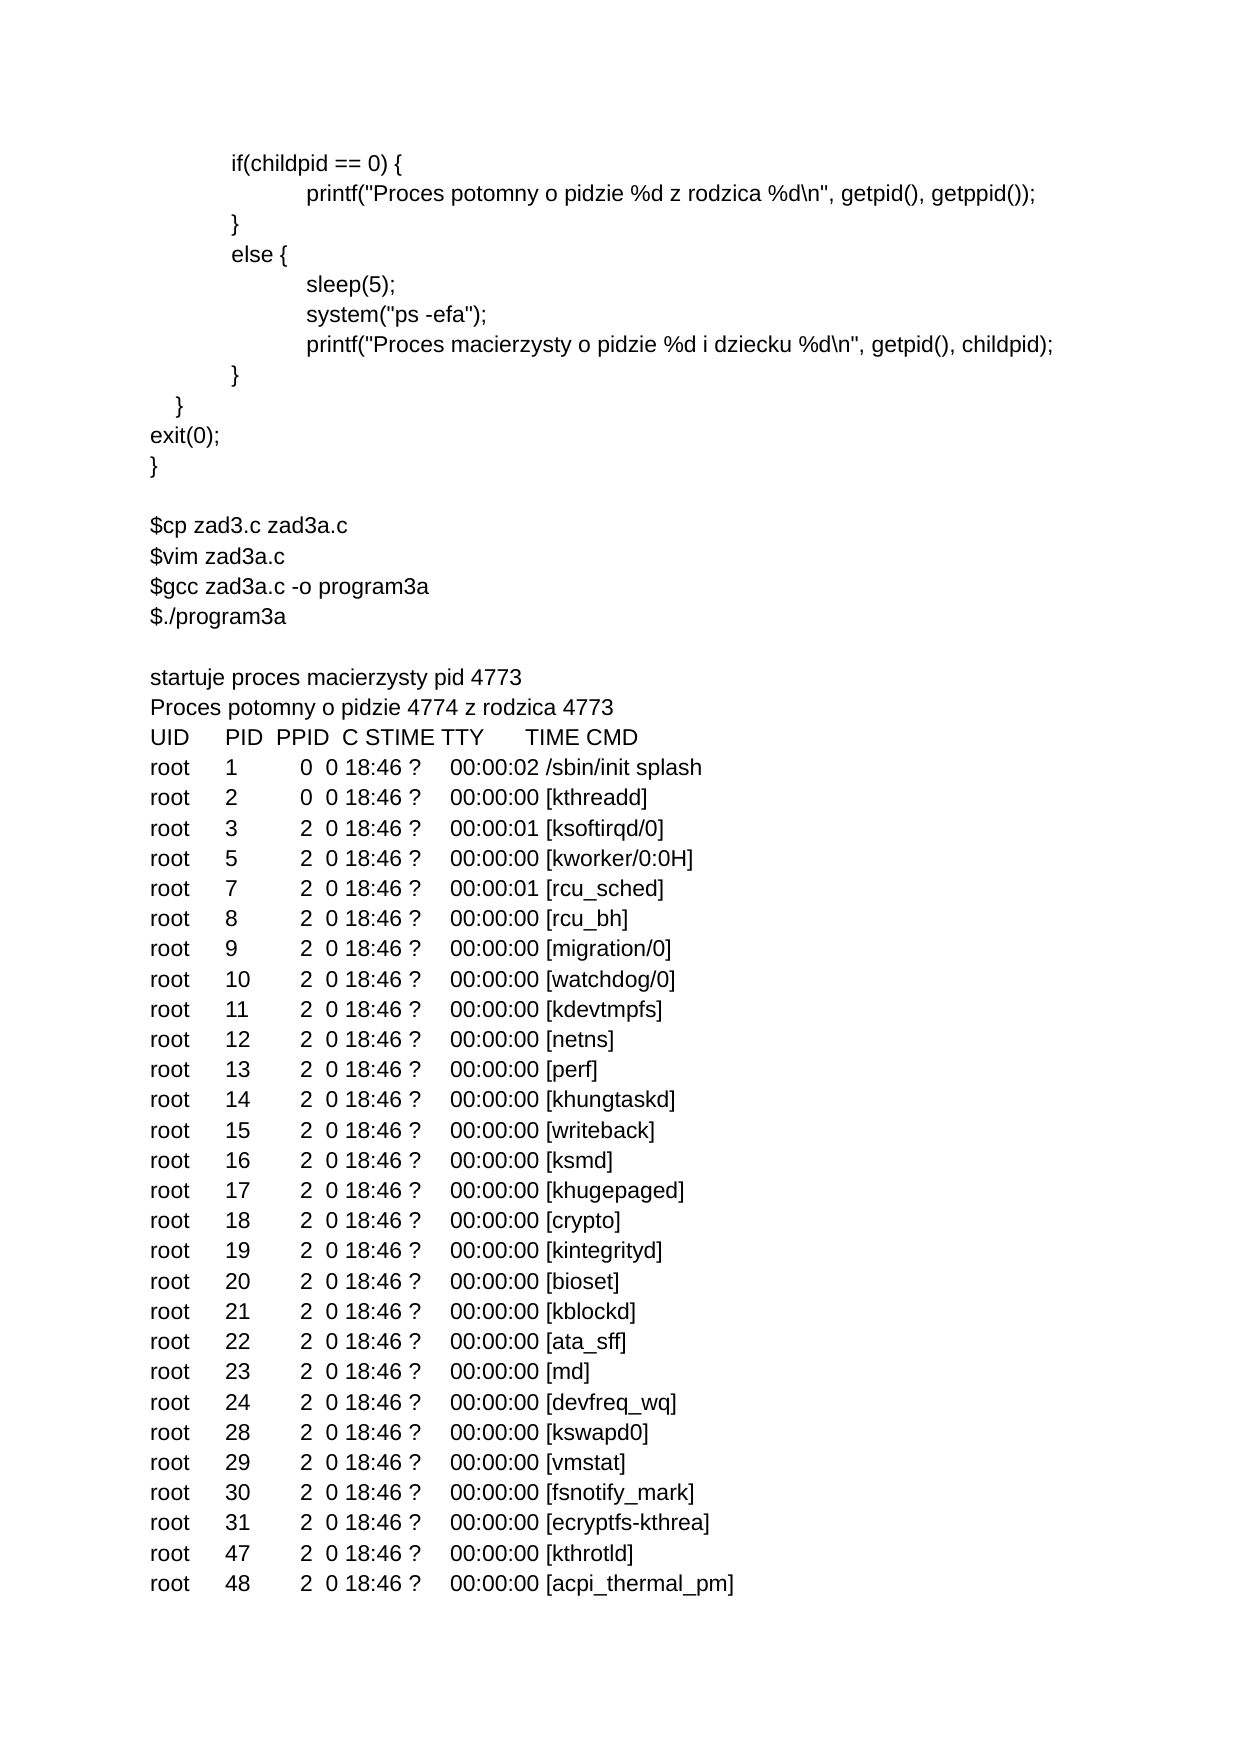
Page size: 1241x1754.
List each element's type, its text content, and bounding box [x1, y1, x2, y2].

text root 20 2 0 18:46 ? 00:00:00 [bioset] [150, 1268, 1090, 1294]
text else { [150, 241, 1090, 267]
text $cp zad3.c zad3a.c [150, 512, 1090, 539]
text system("ps -efa"); [150, 301, 1090, 327]
text root 15 2 0 18:46 ? 00:00:00 [writeback] [150, 1117, 1090, 1143]
text root 16 2 0 18:46 ? 00:00:00 [ksmd] [150, 1147, 1090, 1173]
text root 12 2 0 18:46 ? 00:00:00 [netns] [150, 1026, 1090, 1052]
text root 30 2 0 18:46 ? 00:00:00 [fsnotify_mark] [150, 1479, 1090, 1506]
text root 47 2 0 18:46 ? 00:00:00 [kthrotld] [150, 1539, 1090, 1566]
text } [150, 361, 1090, 388]
text root 11 2 0 18:46 ? 00:00:00 [kdevtmpfs] [150, 996, 1090, 1022]
text } [150, 452, 1090, 478]
text printf("Proces macierzysty o pidzie %d i dziecku %d\n", getpid(), childpid); [150, 331, 1090, 358]
text root 17 2 0 18:46 ? 00:00:00 [khugepaged] [150, 1177, 1090, 1203]
text root 22 2 0 18:46 ? 00:00:00 [ata_sff] [150, 1328, 1090, 1354]
text sleep(5); [150, 271, 1090, 297]
text exit(0); [150, 422, 1090, 448]
text root 18 2 0 18:46 ? 00:00:00 [crypto] [150, 1207, 1090, 1234]
text root 2 0 0 18:46 ? 00:00:00 [kthreadd] [150, 784, 1090, 811]
text root 29 2 0 18:46 ? 00:00:00 [vmstat] [150, 1449, 1090, 1475]
text root 21 2 0 18:46 ? 00:00:00 [kblockd] [150, 1298, 1090, 1324]
text root 19 2 0 18:46 ? 00:00:00 [kintegrityd] [150, 1237, 1090, 1264]
text root 5 2 0 18:46 ? 00:00:00 [kworker/0:0H] [150, 845, 1090, 871]
text root 48 2 0 18:46 ? 00:00:00 [acpi_thermal_pm] [150, 1570, 1090, 1596]
text root 3 2 0 18:46 ? 00:00:01 [ksoftirqd/0] [150, 814, 1090, 841]
text $gcc zad3a.c -o program3a [150, 573, 1090, 599]
text UID PID PPID C STIME TTY TIME CMD [150, 724, 1090, 750]
text printf("Proces potomny o pidzie %d z rodzica %d\n", getpid(), getppid()); [150, 180, 1090, 207]
text Proces potomny o pidzie 4774 z rodzica 4773 [150, 694, 1090, 720]
text root 13 2 0 18:46 ? 00:00:00 [perf] [150, 1056, 1090, 1083]
text } [150, 392, 1090, 418]
text startuje proces macierzysty pid 4773 [150, 663, 1090, 690]
text root 24 2 0 18:46 ? 00:00:00 [devfreq_wq] [150, 1388, 1090, 1415]
text root 9 2 0 18:46 ? 00:00:00 [migration/0] [150, 935, 1090, 962]
text root 8 2 0 18:46 ? 00:00:00 [rcu_bh] [150, 905, 1090, 932]
text root 23 2 0 18:46 ? 00:00:00 [md] [150, 1358, 1090, 1385]
text root 14 2 0 18:46 ? 00:00:00 [khungtaskd] [150, 1086, 1090, 1113]
text root 1 0 0 18:46 ? 00:00:02 /sbin/init splash [150, 754, 1090, 781]
text $vim zad3a.c [150, 543, 1090, 569]
text root 31 2 0 18:46 ? 00:00:00 [ecryptfs-kthrea] [150, 1509, 1090, 1536]
text root 7 2 0 18:46 ? 00:00:01 [rcu_sched] [150, 875, 1090, 901]
text if(childpid == 0) { [150, 150, 1090, 176]
text root 28 2 0 18:46 ? 00:00:00 [kswapd0] [150, 1419, 1090, 1445]
text root 10 2 0 18:46 ? 00:00:00 [watchdog/0] [150, 966, 1090, 992]
text } [150, 210, 1090, 237]
text $./program3a [150, 603, 1090, 629]
